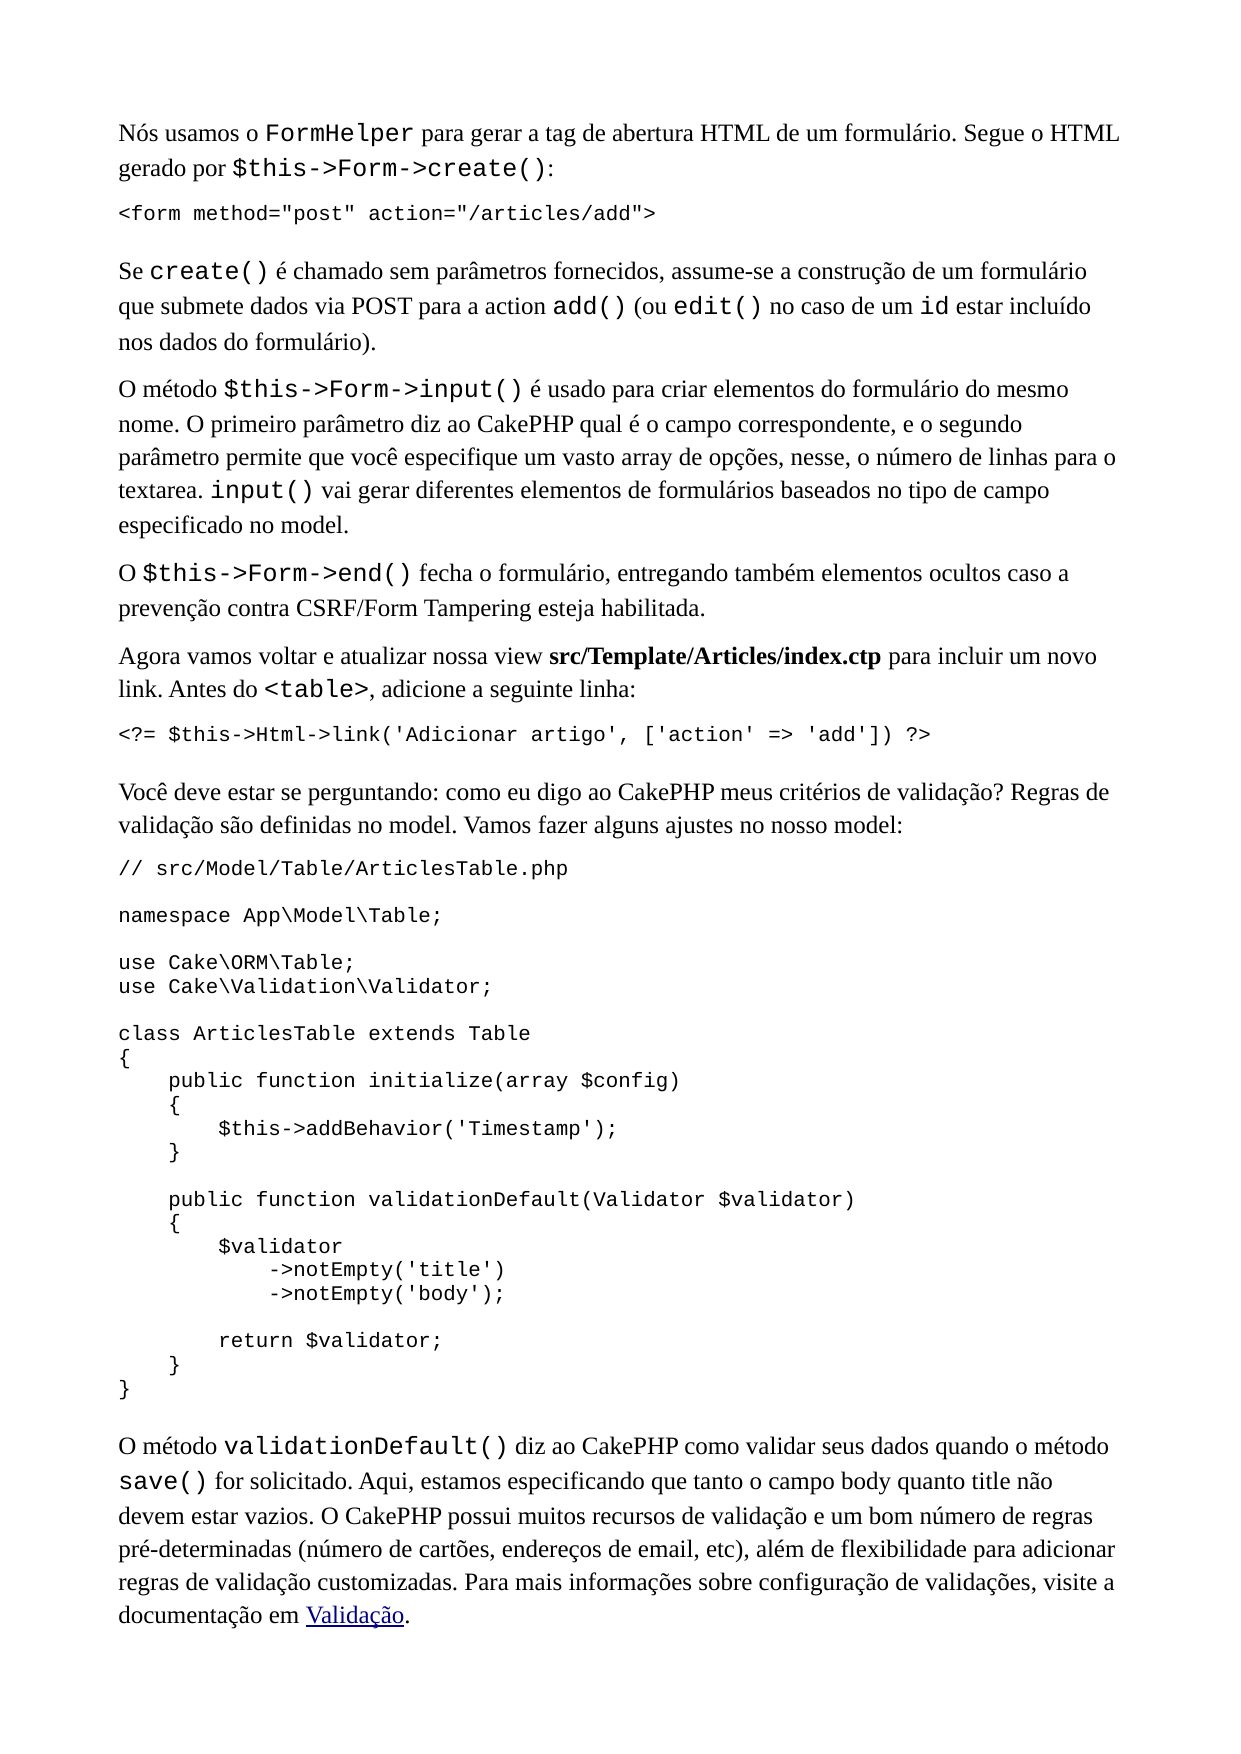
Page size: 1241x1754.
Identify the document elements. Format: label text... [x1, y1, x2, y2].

text } [118, 1378, 1122, 1401]
text $this->addBehavior('Timestamp'); [118, 1118, 1122, 1141]
text { [118, 1047, 1122, 1070]
text { [118, 1094, 1122, 1118]
text O método validationDefault() diz ao CakePHP como validar seus dados quando o método save() for solicitado. Aqui, estamos especificando que tanto o campo body quanto title não devem estar vazios. O CakePHP possui muitos recursos de validação e um bom número de regras pré-determinadas (número de cartões, endereços de email, etc), além de flexibilidade para adicionar regras de validação customizadas. Para mais informações sobre configuração de validações, visite a documentação em Validação. [118, 1431, 1122, 1629]
text } [118, 1354, 1122, 1378]
text } [118, 1141, 1122, 1165]
text use Cake\Validation\Validator; [118, 976, 1122, 999]
text public function validationDefault(Validator $validator) [118, 1188, 1122, 1212]
text <?= $this->Html->link('Adicionar artigo', ['action' => 'add']) ?> [118, 724, 1122, 747]
text class ArticlesTable extends Table [118, 1023, 1122, 1047]
text <form method="post" action="/articles/add"> [118, 203, 1122, 227]
text return $validator; [118, 1330, 1122, 1354]
text ->notEmpty('title') [118, 1259, 1122, 1283]
text Nós usamos o FormHelper para gerar a tag de abertura HTML de um formulário. Segue o HTML gerado por $this->Form->create(): [118, 118, 1122, 184]
text O $this->Form->end() fecha o formulário, entregando também elementos ocultos caso a prevenção contra CSRF/Form Tampering esteja habilitada. [118, 558, 1122, 622]
text Agora vamos voltar e atualizar nossa view src/Template/Articles/index.ctp para incluir um novo link. Antes do <table>, adicione a seguinte linha: [118, 641, 1122, 704]
text Se create() é chamado sem parâmetros fornecidos, assume-se a construção de um formulário que submete dados via POST para a action add() (ou edit() no caso de um id estar incluído nos dados do formulário). [118, 256, 1122, 355]
text use Cake\ORM\Table; [118, 952, 1122, 976]
text namespace App\Model\Table; [118, 905, 1122, 928]
text // src/Model/Table/ArticlesTable.php [118, 857, 1122, 881]
text O método $this->Form->input() é usado para criar elementos do formulário do mesmo nome. O primeiro parâmetro diz ao CakePHP qual é o campo correspondente, e o segundo parâmetro permite que você especifique um vasto array de opções, nesse, o número de linhas para o textarea. input() vai gerar diferentes elementos de formulários baseados no tipo de campo especificado no model. [118, 374, 1122, 539]
text Você deve estar se perguntando: como eu digo ao CakePHP meus critérios de validação? Regras de validação são definidas no model. Vamos fazer alguns ajustes no nosso model: [118, 777, 1122, 839]
text $validator [118, 1236, 1122, 1259]
text public function initialize(array $config) [118, 1070, 1122, 1094]
text ->notEmpty('body'); [118, 1283, 1122, 1307]
text { [118, 1212, 1122, 1236]
